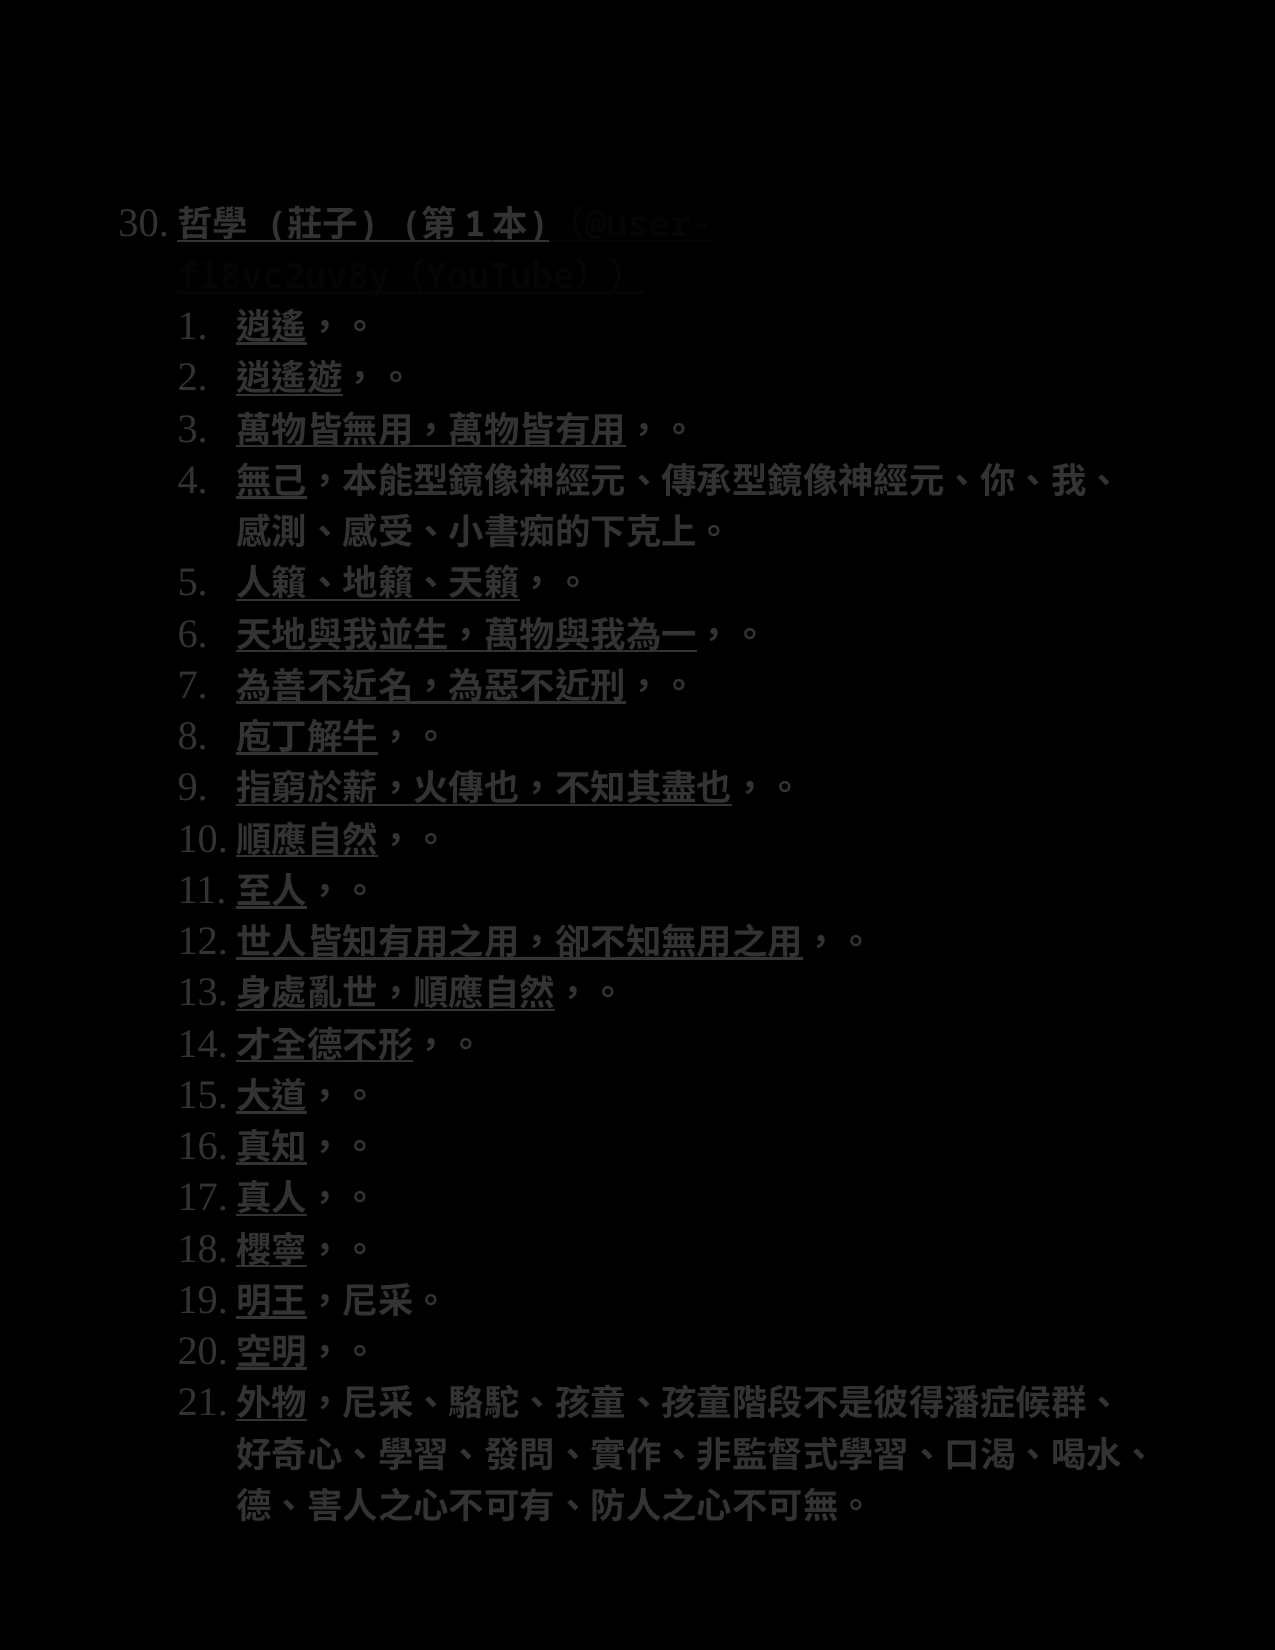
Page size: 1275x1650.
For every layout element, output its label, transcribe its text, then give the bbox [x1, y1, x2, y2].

list 指窮於薪，火傳也，不知其盡也，。 [177, 760, 1157, 811]
list 庖丁解牛，。 [177, 708, 1157, 760]
list 身處亂世，順應自然，。 [177, 965, 1157, 1016]
list 人籟、地籟、天籟，。 [177, 555, 1157, 606]
list 無己，本能型鏡像神經元、傳承型鏡像神經元、你、我、感測、感受、小書痴的下克上。 [177, 452, 1157, 555]
list 哲學 (莊子) (第1本)（@user-fl8vc2uv8y（YouTube）） [118, 196, 1157, 298]
list 世人皆知有用之用，卻不知無用之用，。 [177, 913, 1157, 965]
list 萬物皆無用，萬物皆有用，。 [177, 401, 1157, 452]
list 逍遙遊，。 [177, 350, 1157, 401]
list 逍遙，。 [177, 298, 1157, 350]
list 真人，。 [177, 1170, 1157, 1221]
list 順應自然，。 [177, 811, 1157, 862]
list 天地與我並生，萬物與我為一，。 [177, 606, 1157, 657]
list 為善不近名，為惡不近刑，。 [177, 657, 1157, 708]
list 大道，。 [177, 1067, 1157, 1118]
list 外物，尼采、駱駝、孩童、孩童階段不是彼得潘症候群、好奇心、學習、發問、實作、非監督式學習、口渴、喝水、德、害人之心不可有、防人之心不可無。 [177, 1375, 1157, 1528]
list 才全德不形，。 [177, 1016, 1157, 1067]
list 空明，。 [177, 1323, 1157, 1375]
list 真知，。 [177, 1118, 1157, 1170]
list 櫻寧，。 [177, 1221, 1157, 1272]
list 至人，。 [177, 862, 1157, 913]
list 明王，尼采。 [177, 1272, 1157, 1323]
